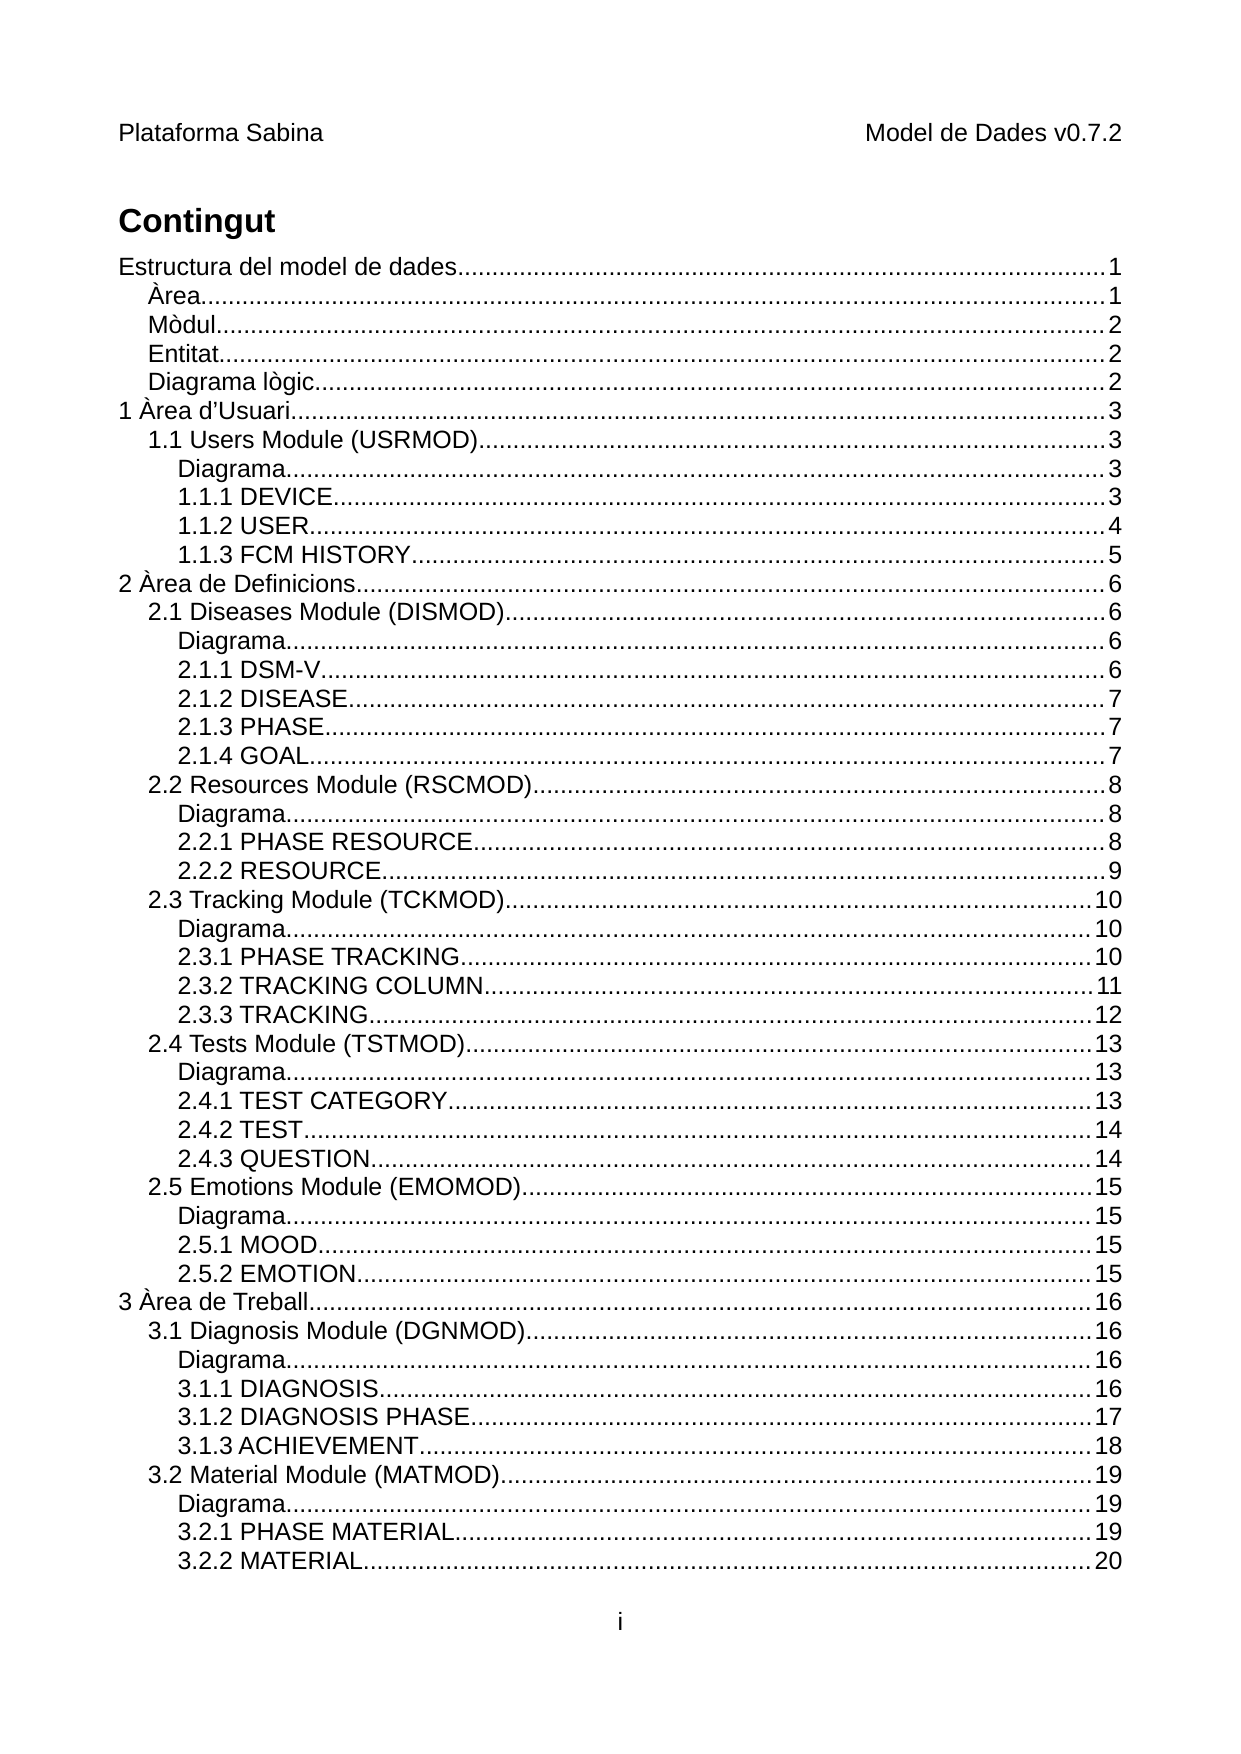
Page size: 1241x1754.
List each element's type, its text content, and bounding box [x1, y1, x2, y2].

text 2.1.2 DISEASE 7 [177, 683, 1122, 712]
text 2.4 Tests Module (TSTMOD) 13 [148, 1028, 1122, 1057]
text 2.1.3 PHASE 7 [177, 712, 1122, 741]
text 2 Àrea de Definicions 6 [118, 568, 1122, 597]
text 2.3.3 TRACKING 12 [177, 1000, 1122, 1028]
text Diagrama lògic 2 [148, 367, 1122, 396]
text 3.2.2 MATERIAL 20 [177, 1546, 1122, 1575]
text 2.4.2 TEST 14 [177, 1115, 1122, 1143]
text 2.2.2 RESOURCE 9 [177, 856, 1122, 885]
text 3.2.1 PHASE MATERIAL 19 [177, 1517, 1122, 1546]
text 2.1 Diseases Module (DISMOD) 6 [148, 597, 1122, 626]
text 3.1 Diagnosis Module (DGNMOD) 16 [148, 1316, 1122, 1345]
text 2.3.2 TRACKING COLUMN 11 [177, 971, 1122, 1000]
text Diagrama 6 [177, 626, 1122, 655]
text 1.1.2 USER 4 [177, 511, 1122, 540]
text Diagrama 8 [177, 798, 1122, 827]
text Diagrama 15 [177, 1201, 1122, 1230]
text 2.5.2 EMOTION 15 [177, 1258, 1122, 1287]
text 3.1.3 ACHIEVEMENT 18 [177, 1431, 1122, 1460]
text 3.1.1 DIAGNOSIS 16 [177, 1373, 1122, 1402]
text 1.1.1 DEVICE 3 [177, 482, 1122, 511]
text 1.1 Users Module (USRMOD) 3 [148, 425, 1122, 453]
subtitle Contingut [118, 201, 1122, 240]
text Àrea 1 [148, 281, 1122, 310]
text Diagrama 19 [177, 1488, 1122, 1517]
text 1 Àrea d’Usuari 3 [118, 396, 1122, 425]
text Diagrama 16 [177, 1345, 1122, 1373]
text 2.1.4 GOAL 7 [177, 741, 1122, 770]
text 2.4.1 TEST CATEGORY 13 [177, 1086, 1122, 1115]
text 3.1.2 DIAGNOSIS PHASE 17 [177, 1402, 1122, 1431]
text 2.3.1 PHASE TRACKING 10 [177, 942, 1122, 971]
text 3 Àrea de Treball 16 [118, 1287, 1122, 1316]
text Entitat 2 [148, 338, 1122, 367]
text 2.3 Tracking Module (TCKMOD) 10 [148, 885, 1122, 913]
text 1.1.3 FCM HISTORY 5 [177, 540, 1122, 568]
text 2.2.1 PHASE RESOURCE 8 [177, 827, 1122, 856]
text Diagrama 13 [177, 1057, 1122, 1086]
text 2.2 Resources Module (RSCMOD) 8 [148, 770, 1122, 798]
text 3.2 Material Module (MATMOD) 19 [148, 1460, 1122, 1488]
text Diagrama 3 [177, 453, 1122, 482]
text Estructura del model de dades 1 [118, 252, 1122, 281]
text Mòdul 2 [148, 310, 1122, 338]
text 2.5.1 MOOD 15 [177, 1230, 1122, 1258]
text 2.1.1 DSM-V 6 [177, 655, 1122, 683]
text 2.5 Emotions Module (EMOMOD) 15 [148, 1172, 1122, 1201]
text 2.4.3 QUESTION 14 [177, 1143, 1122, 1172]
text Diagrama 10 [177, 913, 1122, 942]
